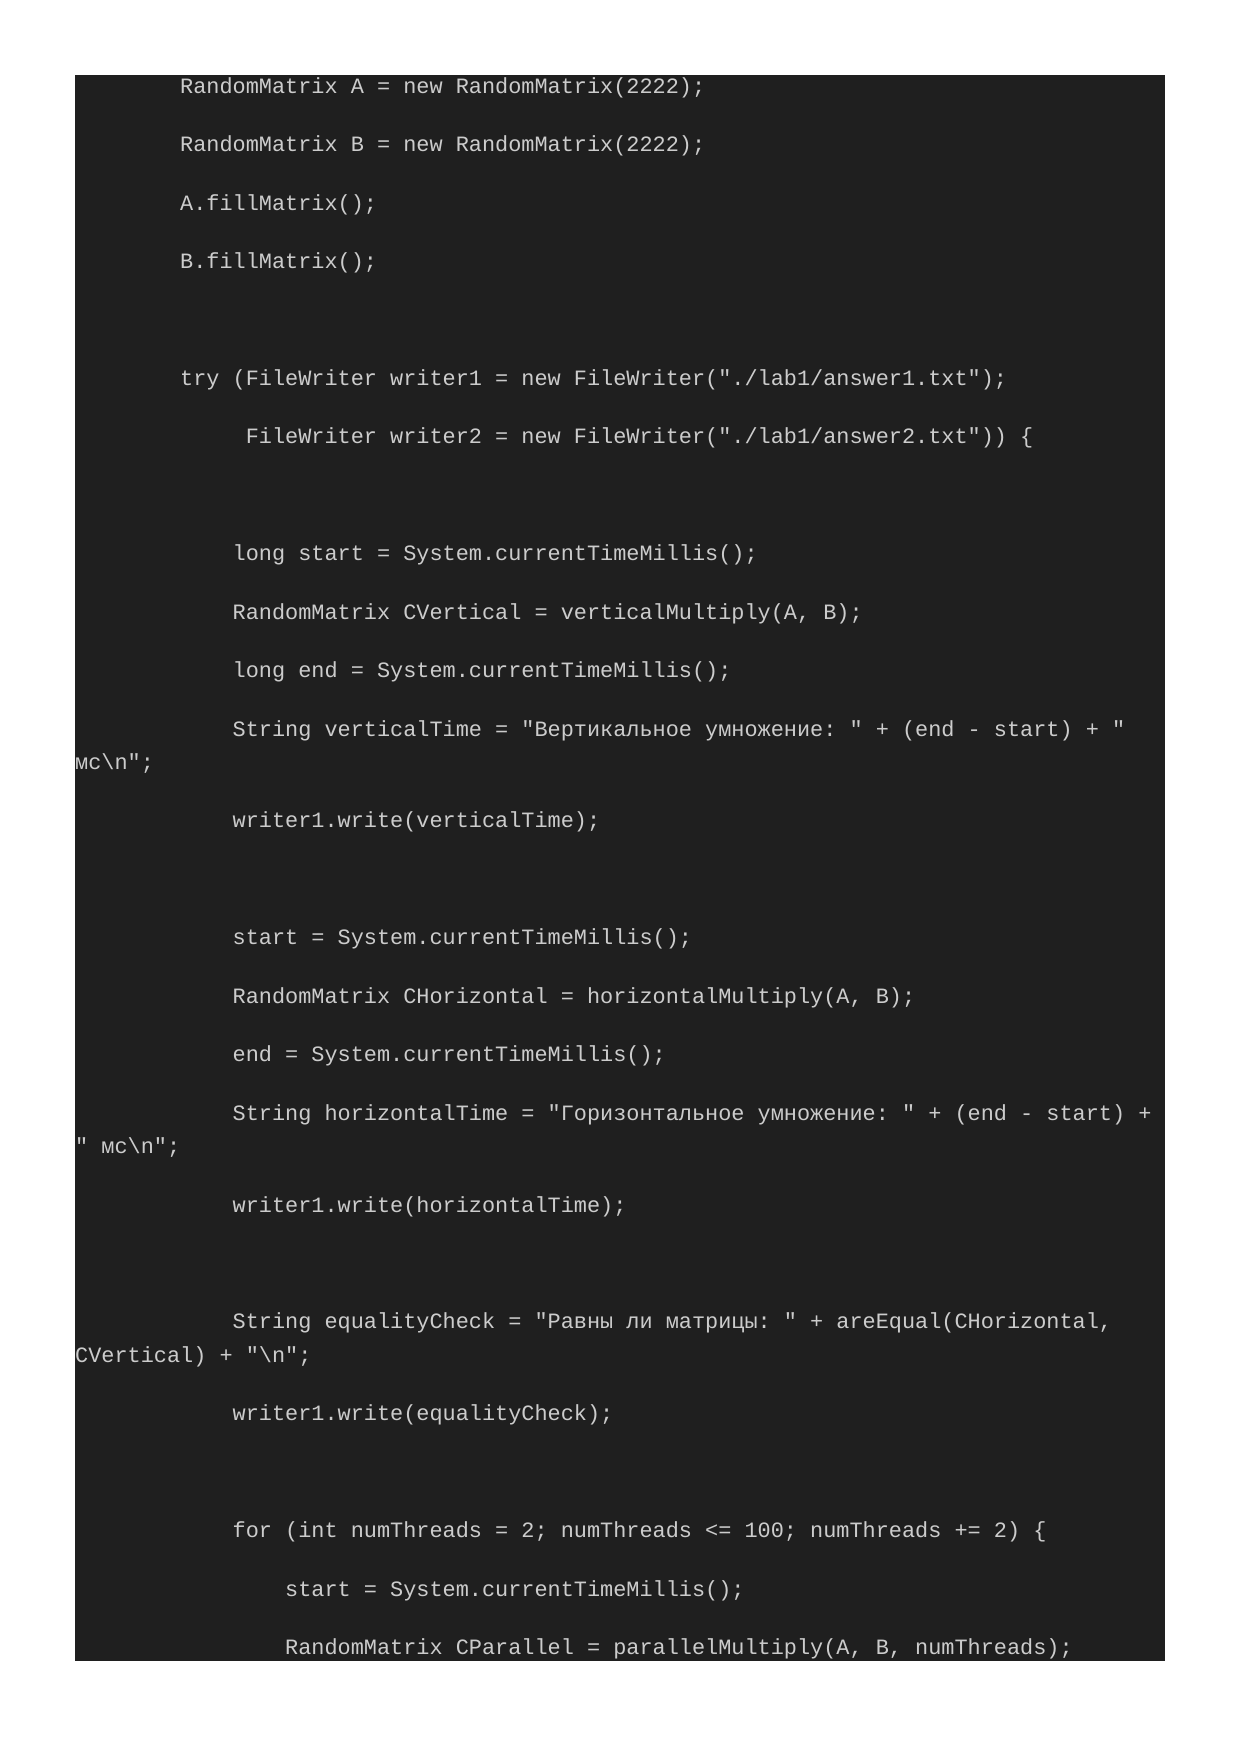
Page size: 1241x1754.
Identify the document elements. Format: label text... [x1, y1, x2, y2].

text RandomMatrix CVertical = verticalMultiply(A, B); [75, 601, 1165, 626]
text writer1.write(horizontalTime); [75, 1194, 1165, 1218]
text FileWriter writer2 = new FileWriter("./lab1/answer2.txt")) { [75, 426, 1165, 450]
text RandomMatrix A = new RandomMatrix(2222); [75, 75, 1165, 100]
text writer1.write(verticalTime); [75, 810, 1165, 834]
text end = System.currentTimeMillis(); [75, 1043, 1165, 1068]
text RandomMatrix CParallel = parallelMultiply(A, B, numThreads); [75, 1636, 1165, 1661]
text RandomMatrix B = new RandomMatrix(2222); [75, 133, 1165, 158]
text RandomMatrix CHorizontal = horizontalMultiply(A, B); [75, 985, 1165, 1010]
text start = System.currentTimeMillis(); [75, 927, 1165, 951]
text String horizontalTime = "Горизонтальное умножение: " + (end - start) + " мс\n"; [75, 1102, 1165, 1160]
text B.fillMatrix(); [75, 250, 1165, 275]
text String equalityCheck = "Равны ли матрицы: " + areEqual(CHorizontal, CVertical) + "\n"; [75, 1311, 1165, 1369]
text String verticalTime = "Вертикальное умножение: " + (end - start) + " мс\n"; [75, 718, 1165, 776]
text try (FileWriter writer1 = new FileWriter("./lab1/answer1.txt"); [75, 367, 1165, 392]
text writer1.write(equalityCheck); [75, 1402, 1165, 1427]
text long start = System.currentTimeMillis(); [75, 542, 1165, 567]
text for (int numThreads = 2; numThreads <= 100; numThreads += 2) { [75, 1519, 1165, 1544]
text start = System.currentTimeMillis(); [75, 1578, 1165, 1603]
text long end = System.currentTimeMillis(); [75, 659, 1165, 684]
text A.fillMatrix(); [75, 192, 1165, 217]
